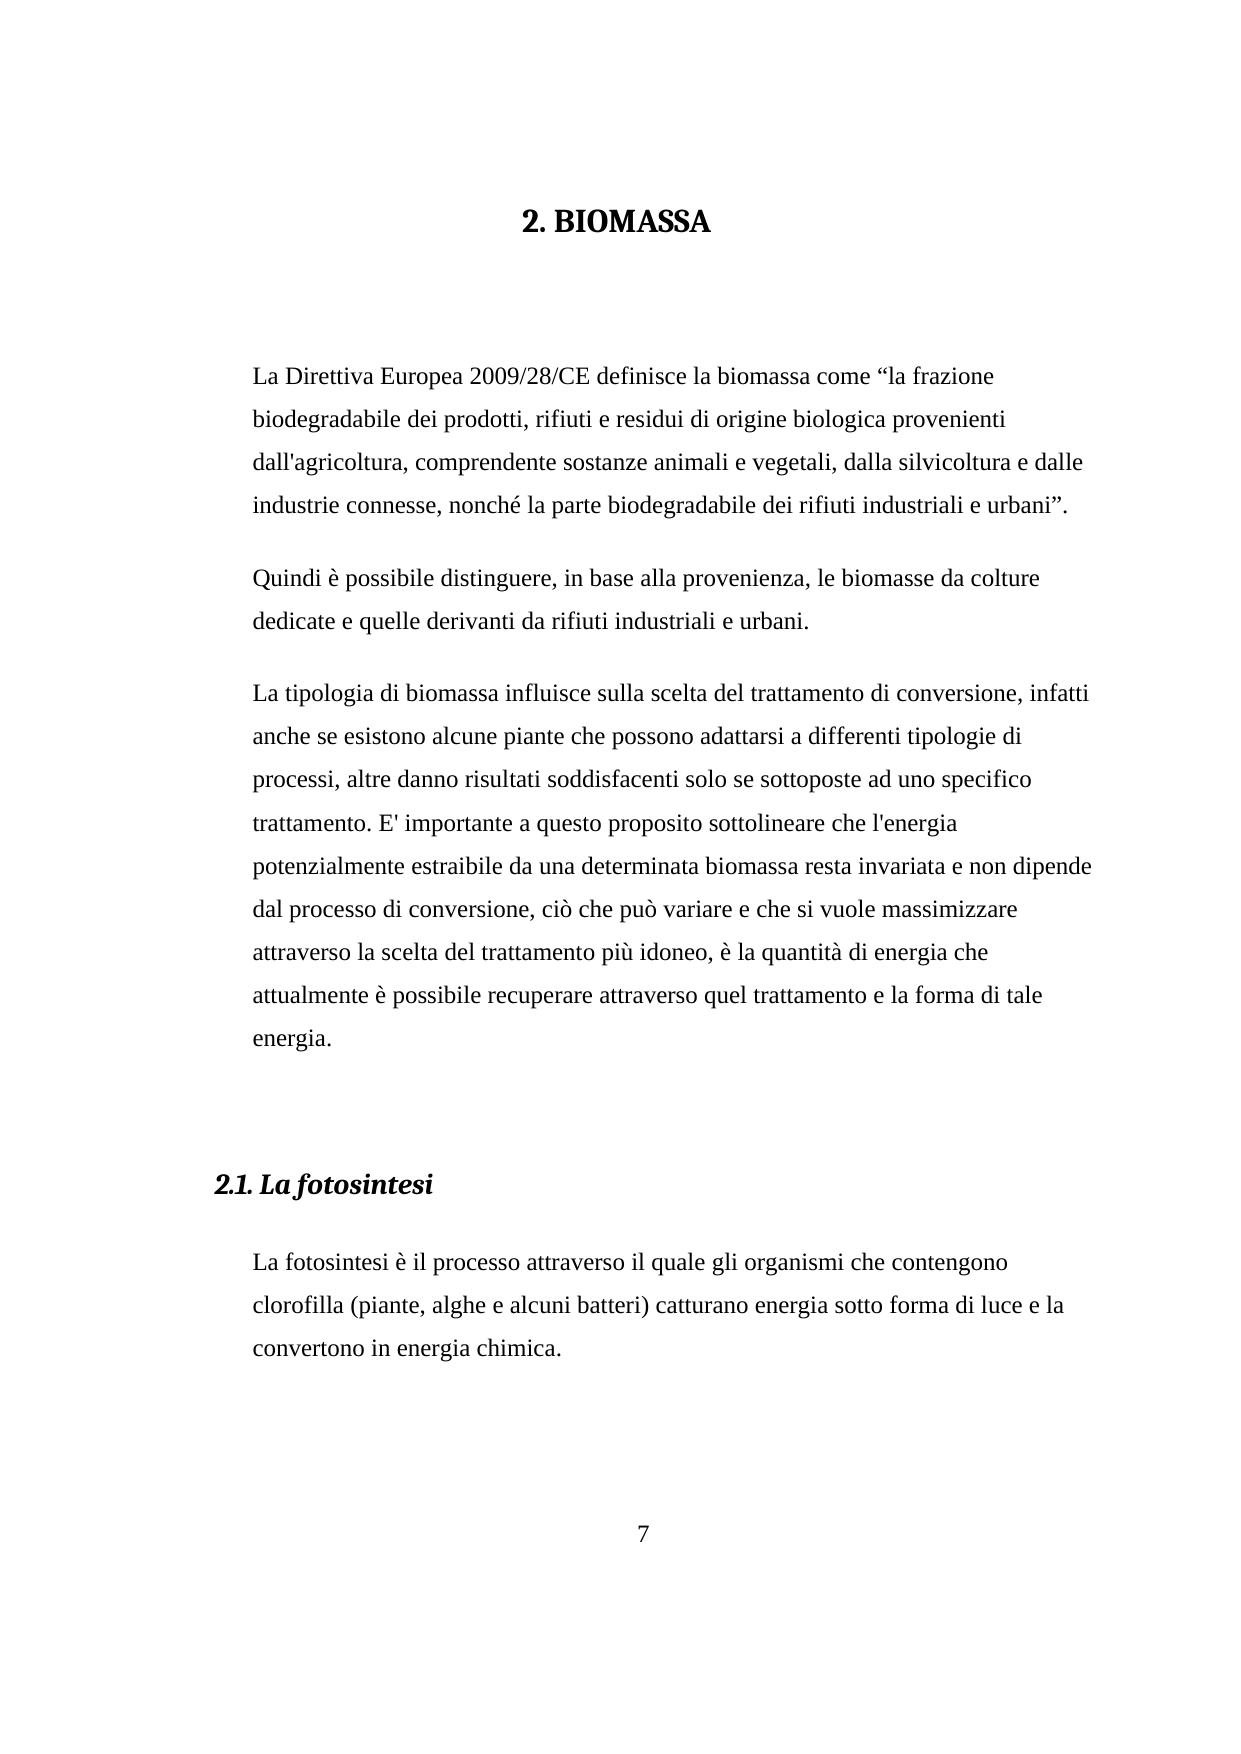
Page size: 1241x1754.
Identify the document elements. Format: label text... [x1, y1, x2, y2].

subtitle La fotosintesi [214, 1168, 1093, 1201]
list La tipologia di biomassa influisce sulla scelta del trattamento di conversione, infatti anche se esistono alcune piante che possono adattarsi a differenti tipologie di processi, altre danno risultati soddisfacenti solo se sottoposte ad uno specifico trattamento. E' importante a questo proposito sottolineare che l'energia potenzialmente estraibile da una determinata biomassa resta invariata e non dipende dal processo di conversione, ciò che può variare e che si vuole massimizzare attraverso la scelta del trattamento più idoneo, è la quantità di energia che attualmente è possibile recuperare attraverso quel trattamento e la forma di tale energia. [215, 678, 1093, 1052]
list Quindi è possibile distinguere, in base alla provenienza, le biomasse da colture dedicate e quelle derivanti da rifiuti industriali e urbani. [215, 563, 1093, 635]
list La fotosintesi è il processo attraverso il quale gli organismi che contengono clorofilla (piante, alghe e alcuni batteri) catturano energia sotto forma di luce e la convertono in energia chimica. [215, 1247, 1093, 1362]
list La Direttiva Europea 2009/28/CE definisce la biomassa come “la frazione biodegradabile dei prodotti, rifiuti e residui di origine biologica provenienti dall'agricoltura, comprendente sostanze animali e vegetali, dalla silvicoltura e dalle industrie connesse, nonché la parte biodegradabile dei rifiuti industriali e urbani”. [215, 361, 1093, 519]
subtitle BIOMASSA [140, 202, 1093, 241]
